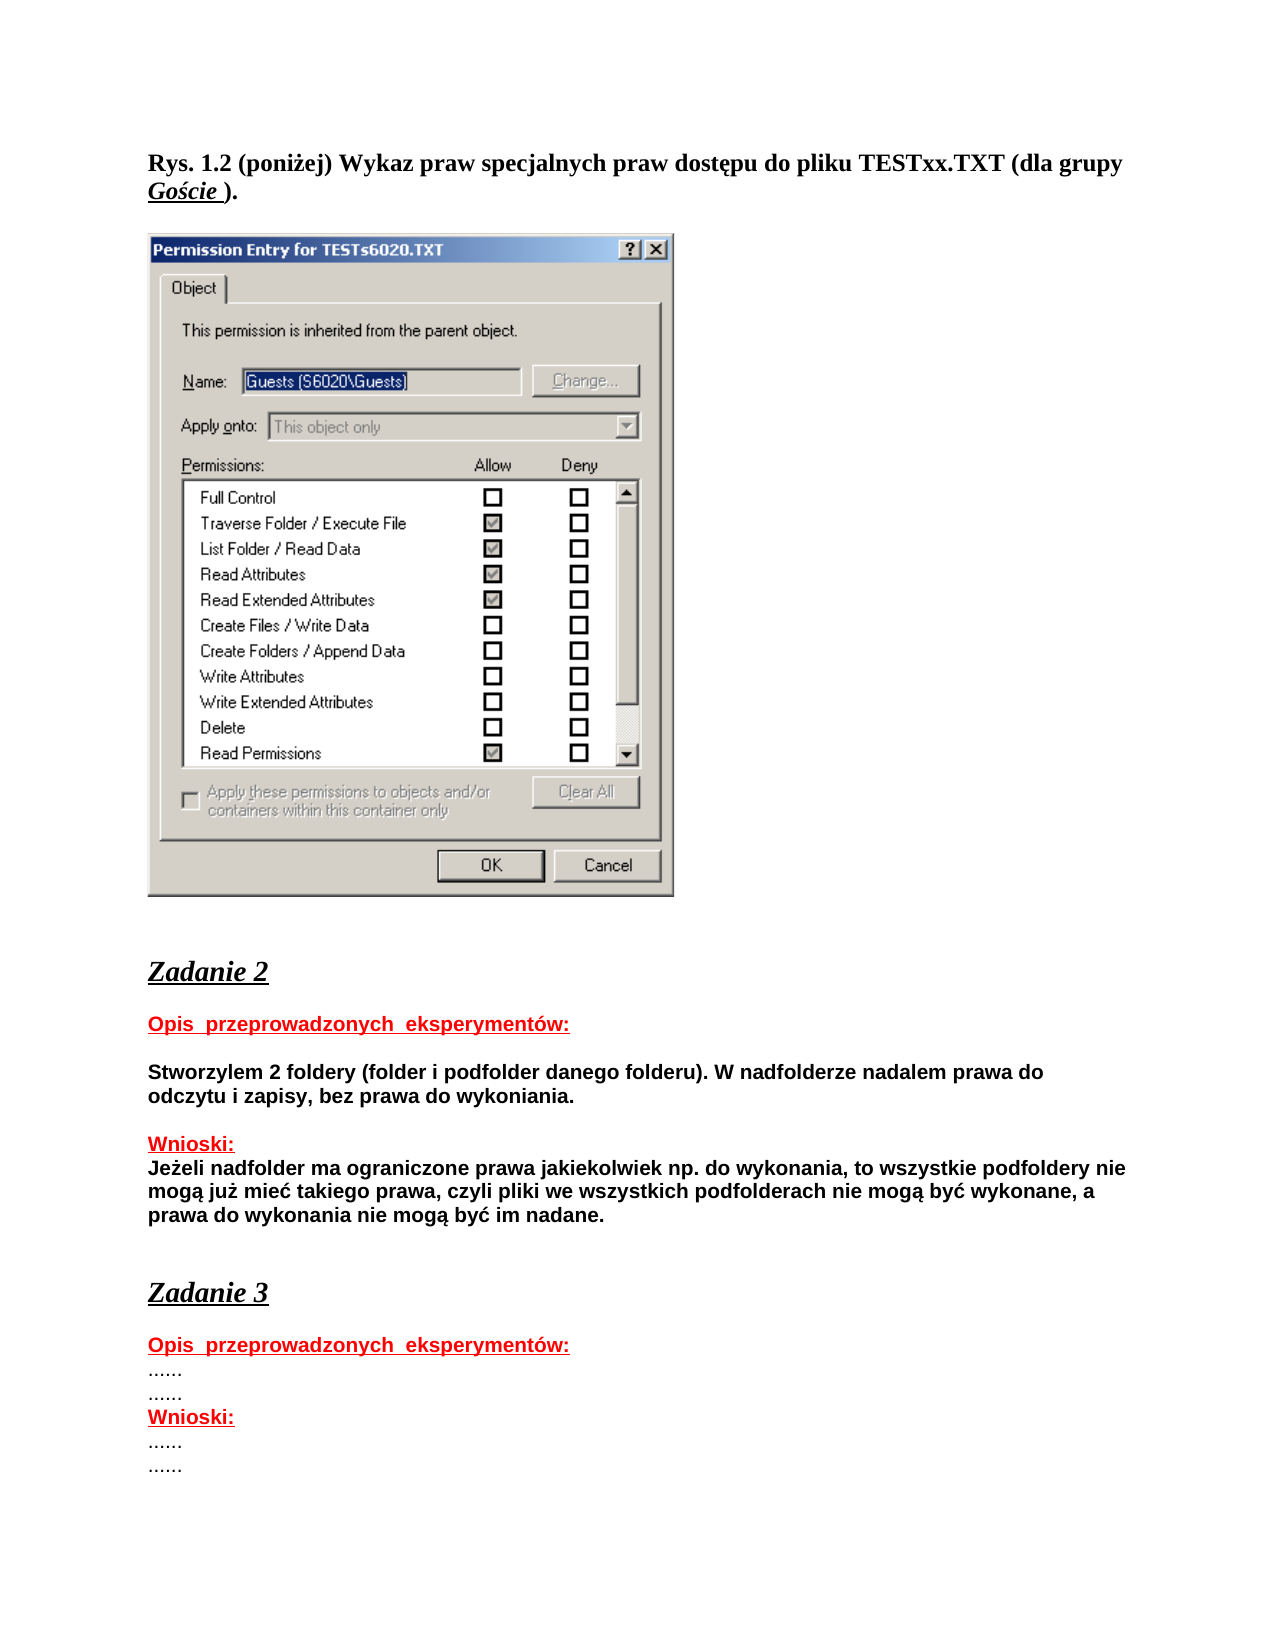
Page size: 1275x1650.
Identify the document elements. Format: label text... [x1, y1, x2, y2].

text Rys. 1.2 (poniżej) Wykaz praw specjalnych praw dostępu do pliku TESTxx.TXT (dla grupy Goście ). [148, 148, 1127, 205]
text Stworzylem 2 foldery (folder i podfolder danego folderu). W nadfolderze nadalem prawa do odczytu i zapisy, bez prawa do wykoniania. [148, 1059, 1127, 1107]
text Jeżeli nadfolder ma ograniczone prawa jakiekolwiek np. do wykonania, to wszystkie podfoldery nie mogą już mieć takiego prawa, czyli pliki we wszystkich podfolderach nie mogą być wykonane, a prawa do wykonania nie mogą być im nadane. [148, 1155, 1127, 1227]
text Wnioski: [148, 1131, 1127, 1155]
text ...... [148, 1357, 1127, 1381]
picture [147, 233, 675, 897]
text Zadanie 3 [148, 1275, 1127, 1309]
text Wnioski: [148, 1404, 1127, 1428]
text Opis przeprowadzonych eksperymentów: [148, 1012, 1127, 1036]
text ...... [148, 1381, 1127, 1404]
text ...... [148, 1428, 1127, 1452]
text ...... [148, 1452, 1127, 1476]
text Opis przeprowadzonych eksperymentów: [148, 1333, 1127, 1357]
text Zadanie 2 [148, 954, 1127, 988]
